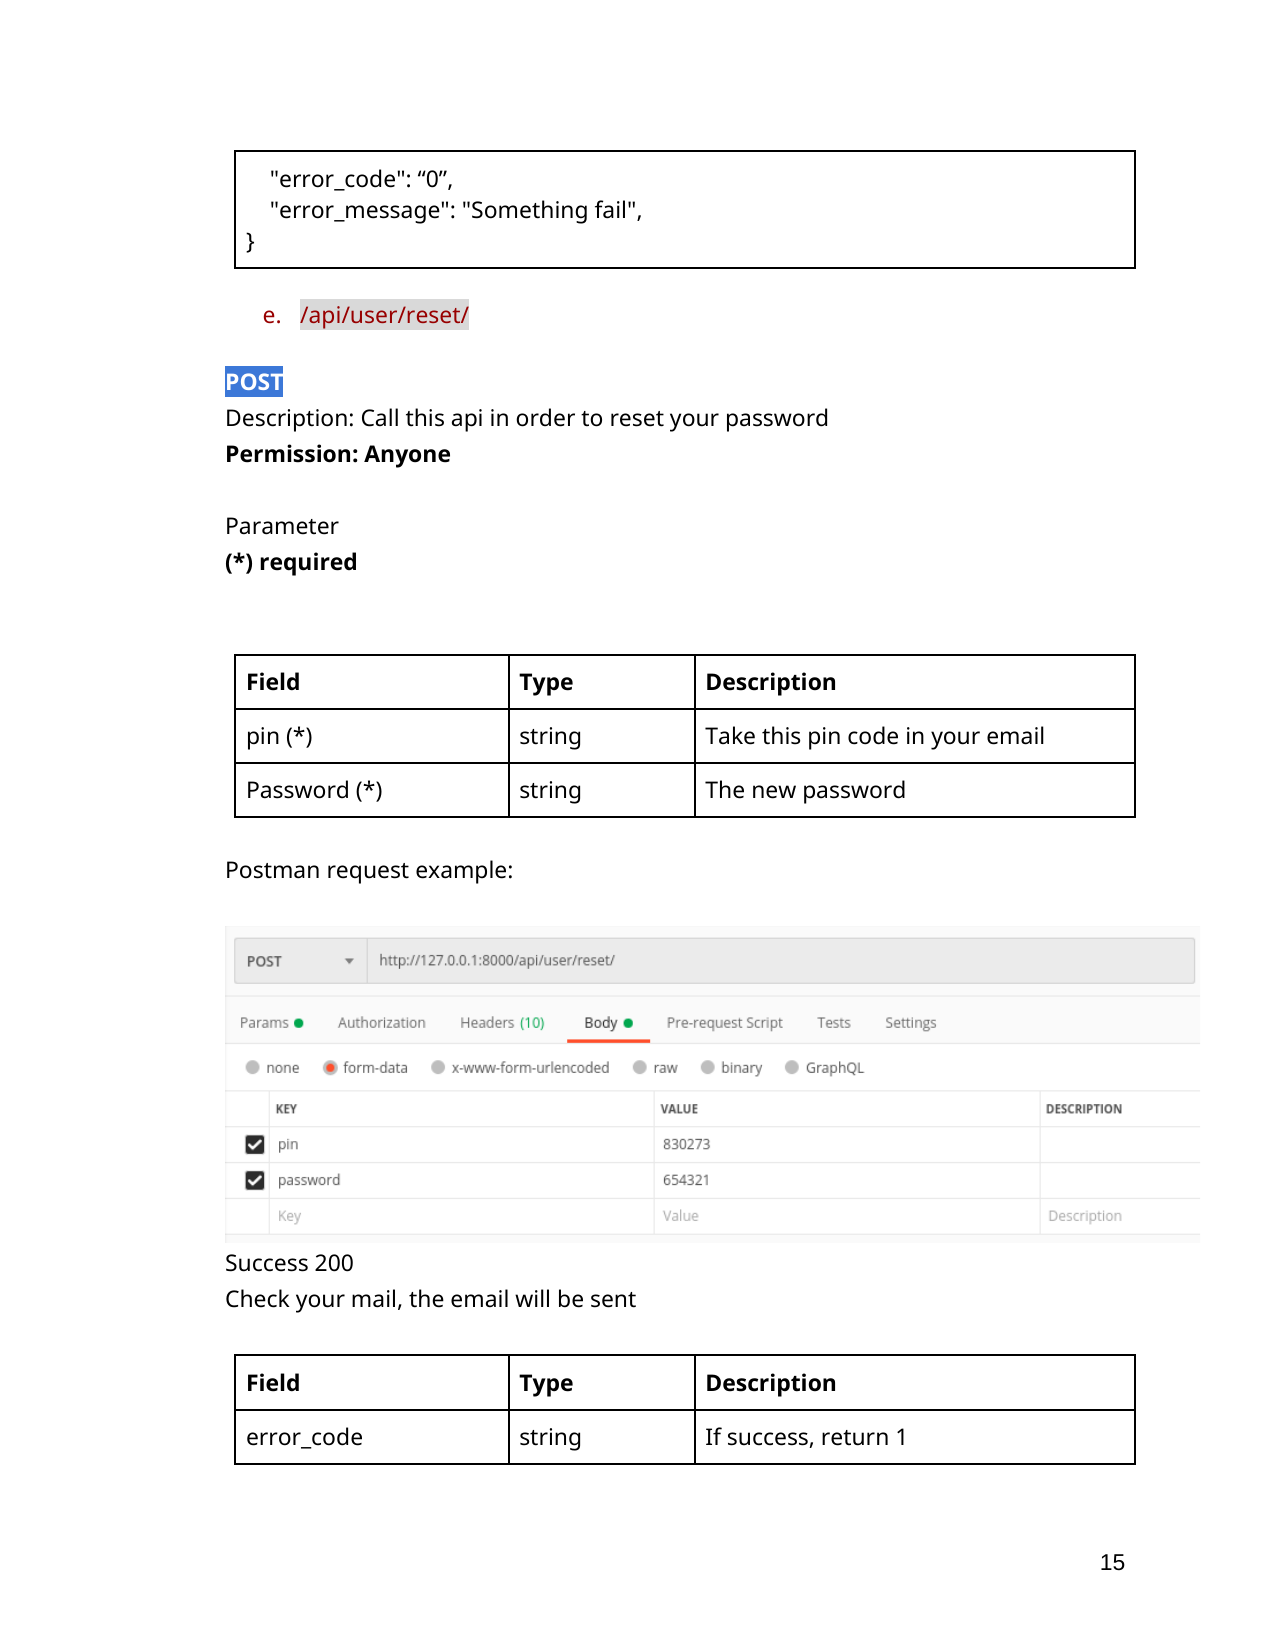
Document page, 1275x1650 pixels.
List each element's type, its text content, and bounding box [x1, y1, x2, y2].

subtitle /api/user/reset/ [262, 299, 300, 330]
text Postman request example: [225, 854, 1125, 885]
table_cell pin (*) [236, 710, 508, 762]
text Parameter [225, 510, 1125, 541]
subtitle /api/user/reset/ [469, 299, 1125, 330]
text POST [225, 366, 1125, 397]
table_cell string [510, 764, 694, 816]
table_cell Take this pin code in your email [696, 710, 1134, 762]
table_header "error_code": “0”, "error_message": "Something fail", } [236, 152, 1134, 267]
table_cell string [510, 1411, 694, 1463]
text Success 200 [225, 1247, 1125, 1278]
text Check your mail, the email will be sent [225, 1282, 1125, 1314]
text Description: Call this api in order to reset your password [225, 402, 1125, 433]
table_header Type [510, 656, 694, 708]
table_cell If success, return 1 [696, 1411, 1134, 1463]
table_cell The new password [696, 764, 1134, 816]
table_cell string [510, 710, 694, 762]
table_header Field [236, 1356, 508, 1408]
table_cell Password (*) [236, 764, 508, 816]
text Permission: Anyone [225, 438, 1125, 469]
table_cell error_code [236, 1411, 508, 1463]
table_header Description [696, 1356, 1134, 1408]
table_header Type [510, 1356, 694, 1408]
picture [225, 926, 1200, 1243]
table_header Field [236, 656, 508, 708]
text (*) required [225, 546, 1125, 577]
table_header Description [696, 656, 1134, 708]
